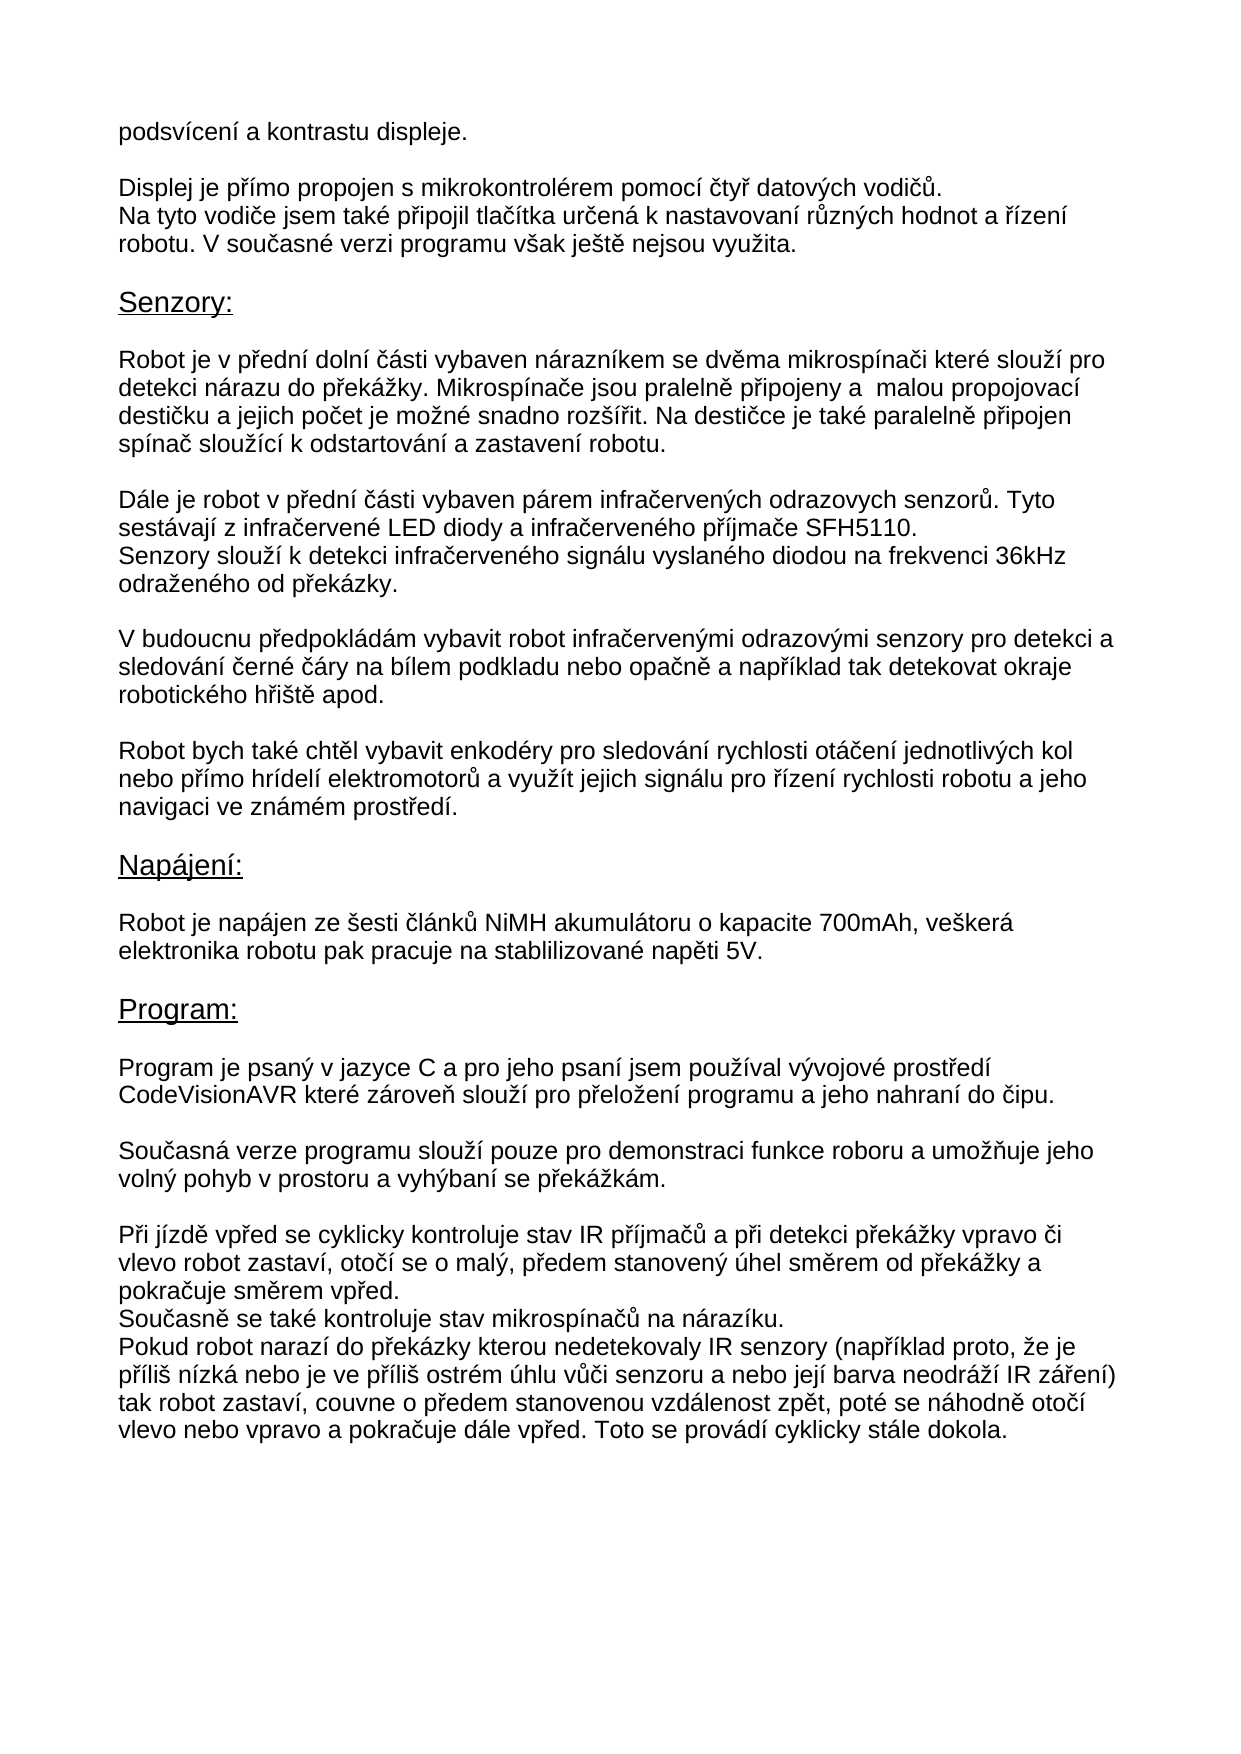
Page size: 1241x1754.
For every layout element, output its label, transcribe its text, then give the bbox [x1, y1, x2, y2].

text Napájení: [118, 849, 1122, 881]
text Senzory: [118, 286, 1122, 318]
text Při jízdě vpřed se cyklicky kontroluje stav IR příjmačů a při detekci překážky vpravo či vlevo robot zastaví, otočí se o malý, předem stanovený úhel směrem od překážky a pokračuje směrem vpřed. [118, 1221, 1122, 1305]
text Na tyto vodiče jsem také připojil tlačítka určená k nastavovaní různých hodnot a řízení robotu. V současné verzi programu však ještě nejsou využita. [118, 202, 1122, 258]
text Robot je v přední dolní části vybaven nárazníkem se dvěma mikrospínači které slouží pro detekci nárazu do překážky. Mikrospínače jsou pralelně připojeny a malou propojovací destičku a jejich počet je možné snadno rozšířit. Na destičce je také paralelně připojen spínač sloužící k odstartování a zastavení robotu. [118, 346, 1122, 458]
text Současná verze programu slouží pouze pro demonstraci funkce roboru a umožňuje jeho volný pohyb v prostoru a vyhýbaní se překážkám. [118, 1137, 1122, 1193]
text Pokud robot narazí do překázky kterou nedetekovaly IR senzory (například proto, že je příliš nízká nebo je ve příliš ostrém úhlu vůči senzoru a nebo její barva neodráží IR záření) tak robot zastaví, couvne o předem stanovenou vzdálenost zpět, poté se náhodně otočí vlevo nebo vpravo a pokračuje dále vpřed. Toto se provádí cyklicky stále dokola. [118, 1333, 1122, 1444]
text Program je psaný v jazyce C a pro jeho psaní jsem používal vývojové prostředí CodeVisionAVR které zároveň slouží pro přeložení programu a jeho nahraní do čipu. [118, 1053, 1122, 1109]
text Displej je přímo propojen s mikrokontrolérem pomocí čtyř datových vodičů. [118, 174, 1122, 202]
text Senzory slouží k detekci infračerveného signálu vyslaného diodou na frekvenci 36kHz odraženého od překázky. [118, 542, 1122, 597]
text Robot bych také chtěl vybavit enkodéry pro sledování rychlosti otáčení jednotlivých kol nebo přímo hrídelí elektromotorů a využít jejich signálu pro řízení rychlosti robotu a jeho navigaci ve známém prostředí. [118, 737, 1122, 821]
text Program: [118, 993, 1122, 1026]
text Dále je robot v přední části vybaven párem infračervených odrazovych senzorů. Tyto sestávají z infračervené LED diody a infračerveného příjmače SFH5110. [118, 486, 1122, 542]
text V budoucnu předpokládám vybavit robot infračervenými odrazovými senzory pro detekci a sledování černé čáry na bílem podkladu nebo opačně a například tak detekovat okraje robotického hřiště apod. [118, 625, 1122, 709]
text Současně se také kontroluje stav mikrospínačů na nárazíku. [118, 1305, 1122, 1333]
text Robot je napájen ze šesti článků NiMH akumulátoru o kapacite 700mAh, veškerá elektronika robotu pak pracuje na stablilizované napěti 5V. [118, 909, 1122, 965]
text podsvícení a kontrastu displeje. [118, 118, 1122, 146]
